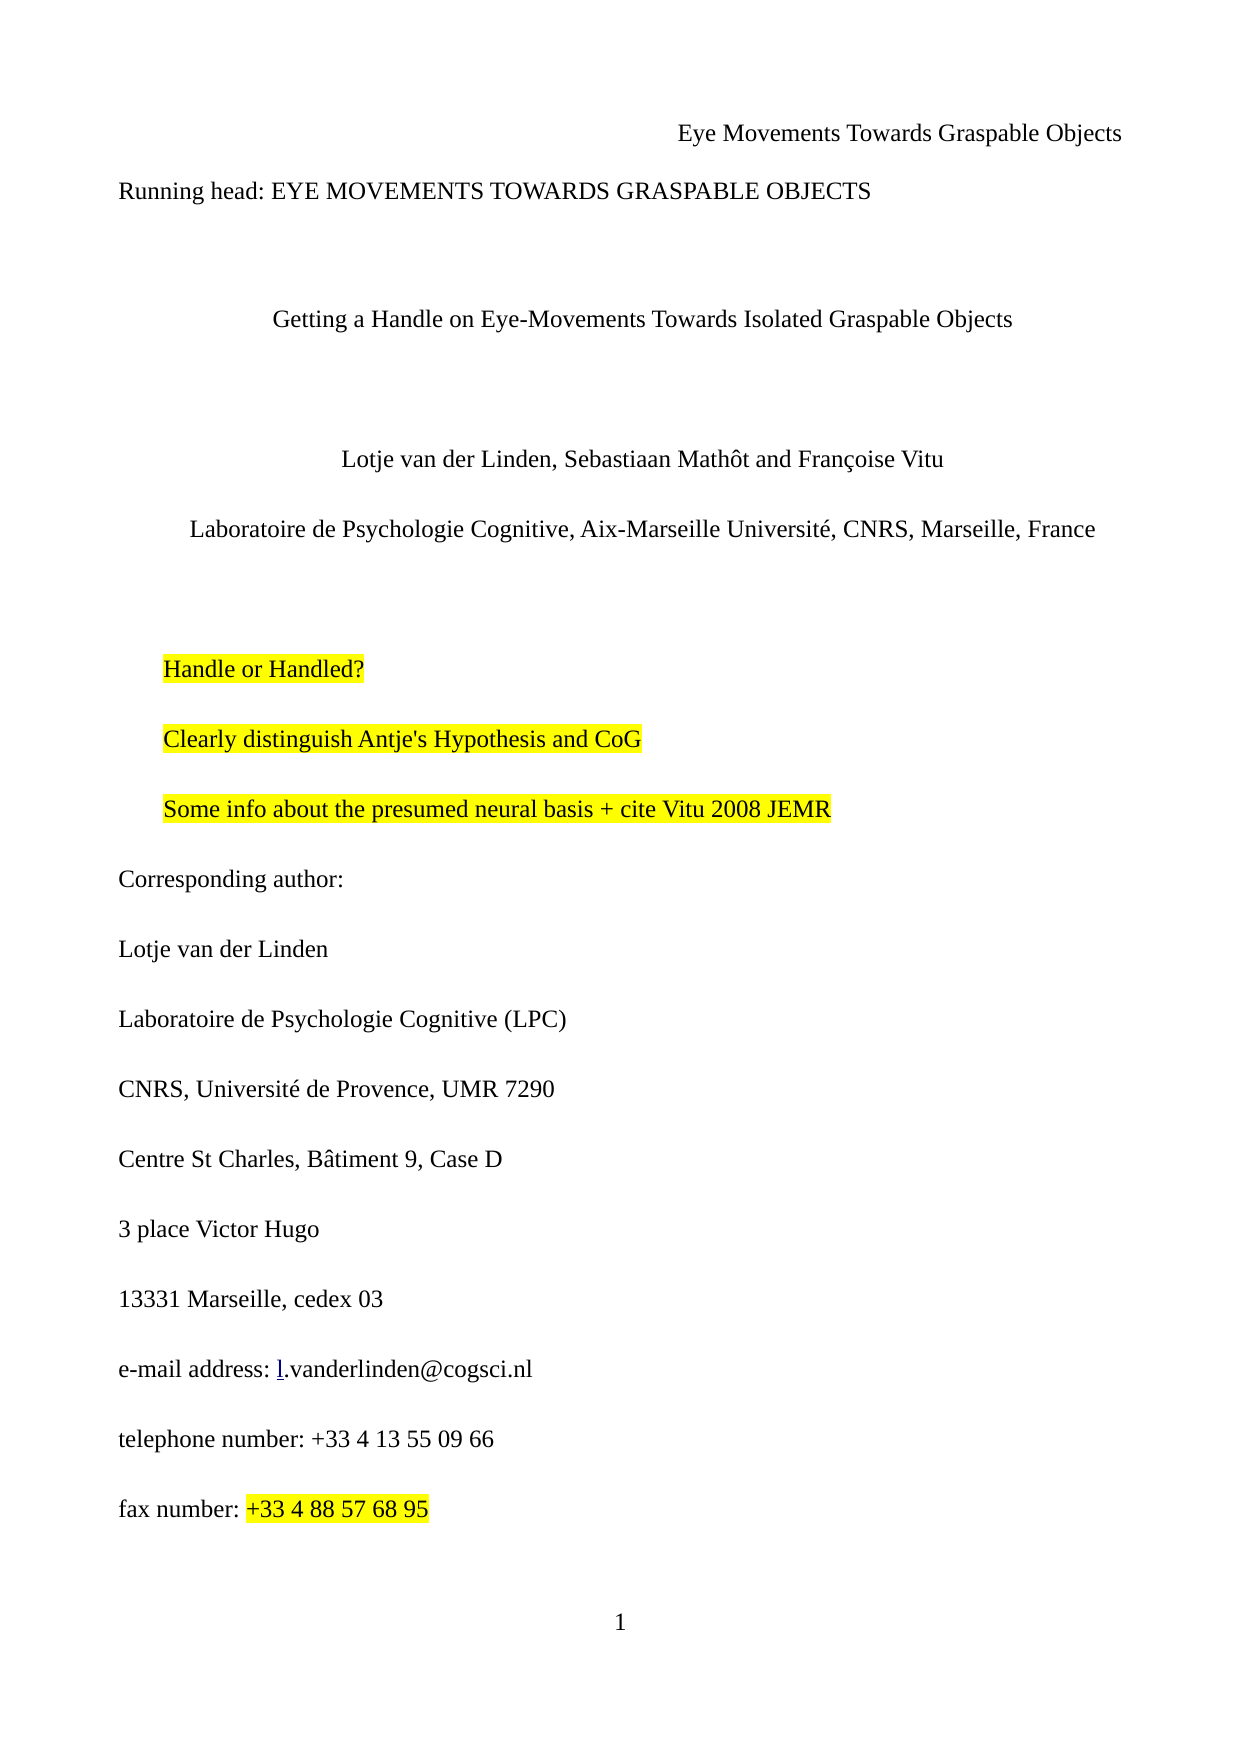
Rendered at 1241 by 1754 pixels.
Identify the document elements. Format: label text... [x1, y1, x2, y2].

text Handle or Handled? [118, 654, 1122, 683]
text telephone number: +33 4 13 55 09 66 [118, 1424, 1122, 1453]
text Lotje van der Linden [118, 934, 1122, 963]
text fax number: +33 4 88 57 68 95 [118, 1494, 1122, 1523]
text 3 place Victor Hugo [118, 1214, 1122, 1243]
text Getting a Handle on Eye-Movements Towards Isolated Graspable Objects [118, 304, 1122, 333]
text Centre St Charles, Bâtiment 9, Case D [118, 1144, 1122, 1173]
text CNRS, Université de Provence, UMR 7290 [118, 1074, 1122, 1103]
text e-mail address: l.vanderlinden@cogsci.nl [118, 1354, 1122, 1383]
text Some info about the presumed neural basis + cite Vitu 2008 JEMR [118, 794, 1122, 823]
text Laboratoire de Psychologie Cognitive, Aix-Marseille Université, CNRS, Marseille, France [118, 514, 1122, 543]
text Corresponding author: [118, 864, 1122, 893]
text Running head: EYE MOVEMENTS TOWARDS GRASPABLE OBJECTS [118, 176, 1122, 205]
text 13331 Marseille, cedex 03 [118, 1284, 1122, 1313]
text Clearly distinguish Antje's Hypothesis and CoG [118, 724, 1122, 753]
text Lotje van der Linden, Sebastiaan Mathôt and Françoise Vitu [118, 444, 1122, 473]
text Laboratoire de Psychologie Cognitive (LPC) [118, 1004, 1122, 1033]
